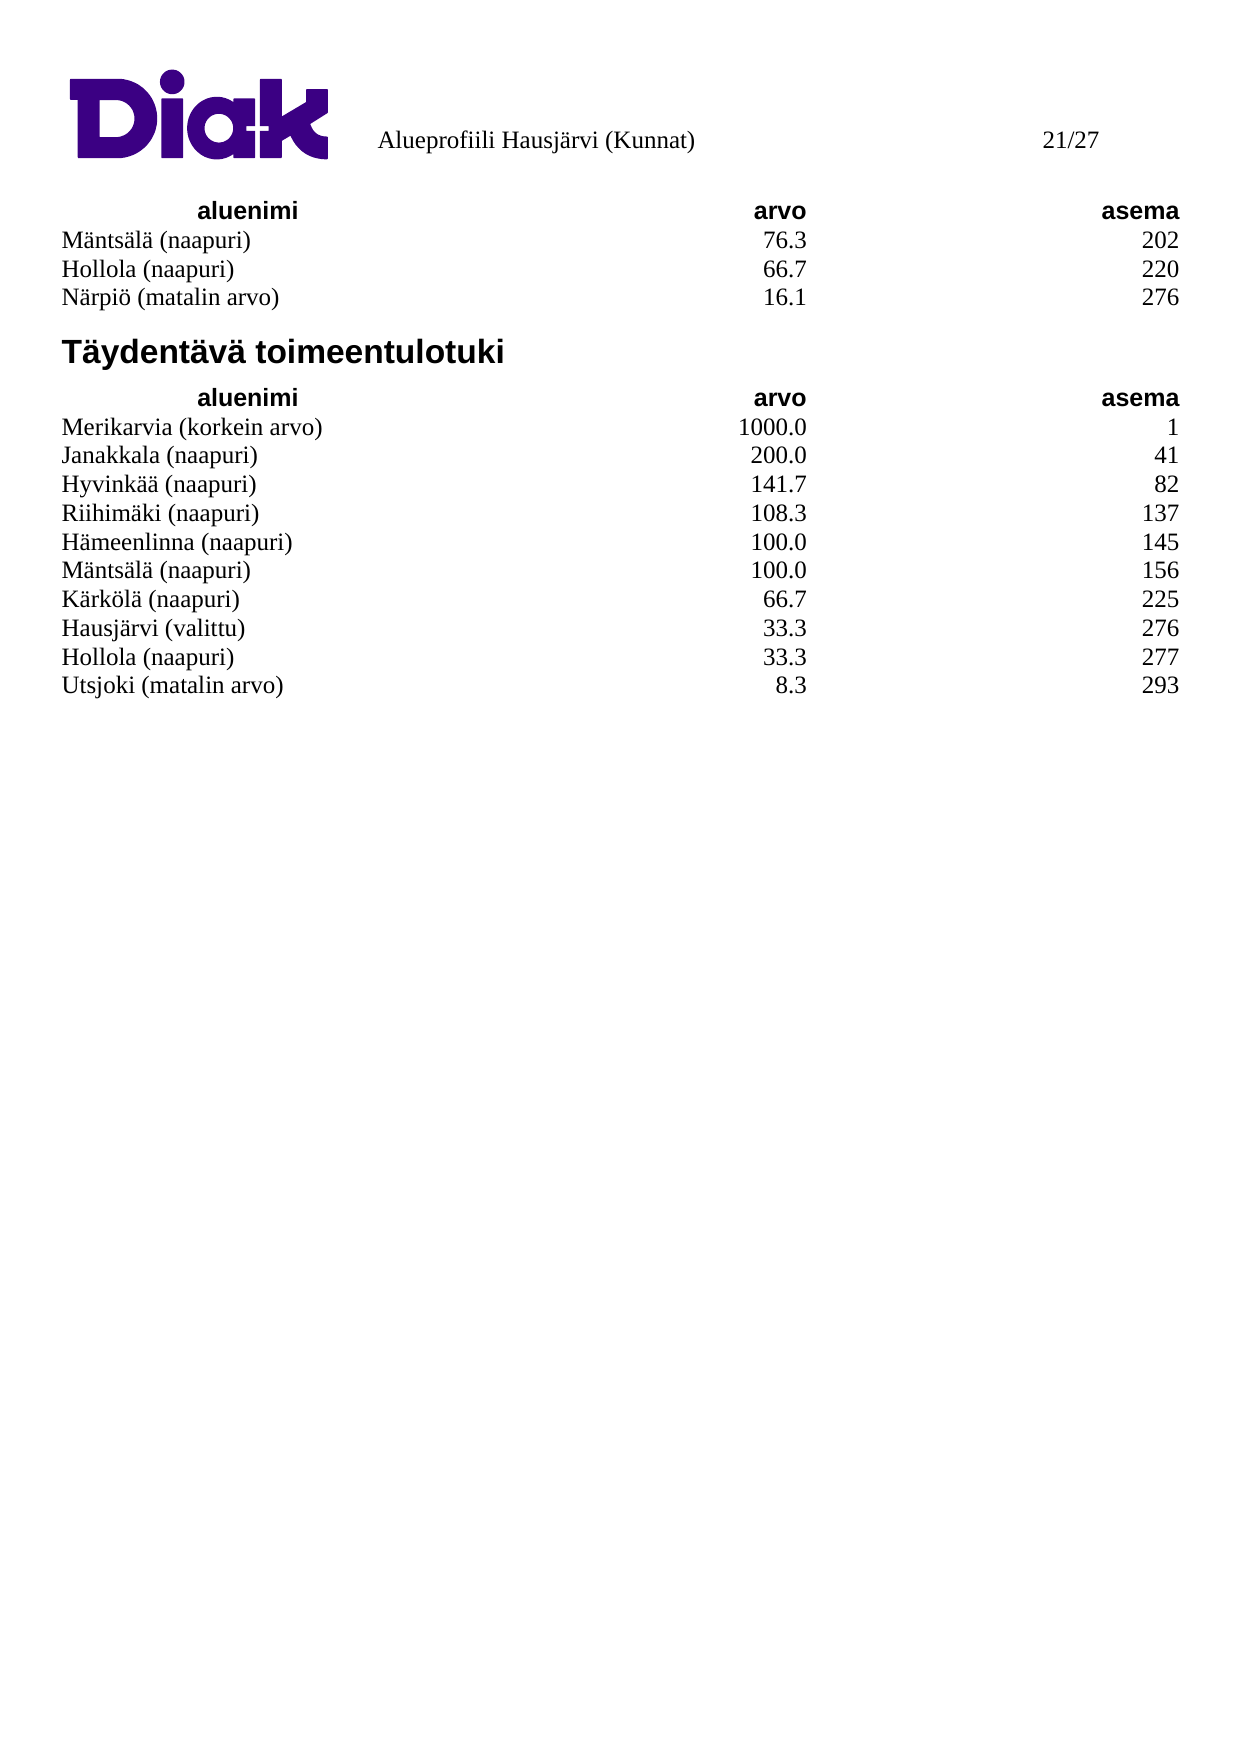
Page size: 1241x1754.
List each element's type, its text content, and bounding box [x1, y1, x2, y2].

table_cell 141.7 [434, 469, 806, 498]
table_cell Merikarvia (korkein arvo) [61, 412, 434, 441]
table_cell 76.3 [434, 225, 806, 254]
table_cell 276 [806, 613, 1179, 642]
table_cell 145 [806, 527, 1179, 556]
table_cell Mäntsälä (naapuri) [61, 556, 434, 584]
table_cell 293 [806, 671, 1179, 699]
table_cell 277 [806, 642, 1179, 671]
table_cell 100.0 [434, 527, 806, 556]
table_cell Hollola (naapuri) [61, 254, 434, 282]
table_cell Hyvinkää (naapuri) [61, 469, 434, 498]
table_header aluenimi [61, 383, 434, 412]
table_cell 41 [806, 441, 1179, 469]
table_cell 66.7 [434, 254, 806, 282]
table_cell 33.3 [434, 642, 806, 671]
table_cell 202 [806, 225, 1179, 254]
table_cell Närpiö (matalin arvo) [61, 283, 434, 311]
subtitle Täydentävä toimeentulotuki [61, 332, 1179, 371]
table_cell 8.3 [434, 671, 806, 699]
table_cell 33.3 [434, 613, 806, 642]
table_cell Hämeenlinna (naapuri) [61, 527, 434, 556]
table_header asema [806, 383, 1179, 412]
table_cell Riihimäki (naapuri) [61, 498, 434, 527]
table_cell 220 [806, 254, 1179, 282]
table_cell 66.7 [434, 584, 806, 613]
table_cell 225 [806, 584, 1179, 613]
table_cell 200.0 [434, 441, 806, 469]
table_cell 137 [806, 498, 1179, 527]
table_cell 100.0 [434, 556, 806, 584]
table_header aluenimi [61, 196, 434, 225]
table_cell Mäntsälä (naapuri) [61, 225, 434, 254]
table_header asema [806, 196, 1179, 225]
table_cell 16.1 [434, 283, 806, 311]
table_cell 156 [806, 556, 1179, 584]
table_cell Hausjärvi (valittu) [61, 613, 434, 642]
table_cell Utsjoki (matalin arvo) [61, 671, 434, 699]
table_cell Janakkala (naapuri) [61, 441, 434, 469]
table_cell 108.3 [434, 498, 806, 527]
table_cell 82 [806, 469, 1179, 498]
table_cell Kärkölä (naapuri) [61, 584, 434, 613]
table_header arvo [434, 383, 806, 412]
table_cell Hollola (naapuri) [61, 642, 434, 671]
table_header arvo [434, 196, 806, 225]
table_cell 1 [806, 412, 1179, 441]
table_cell 1000.0 [434, 412, 806, 441]
table_cell 276 [806, 283, 1179, 311]
